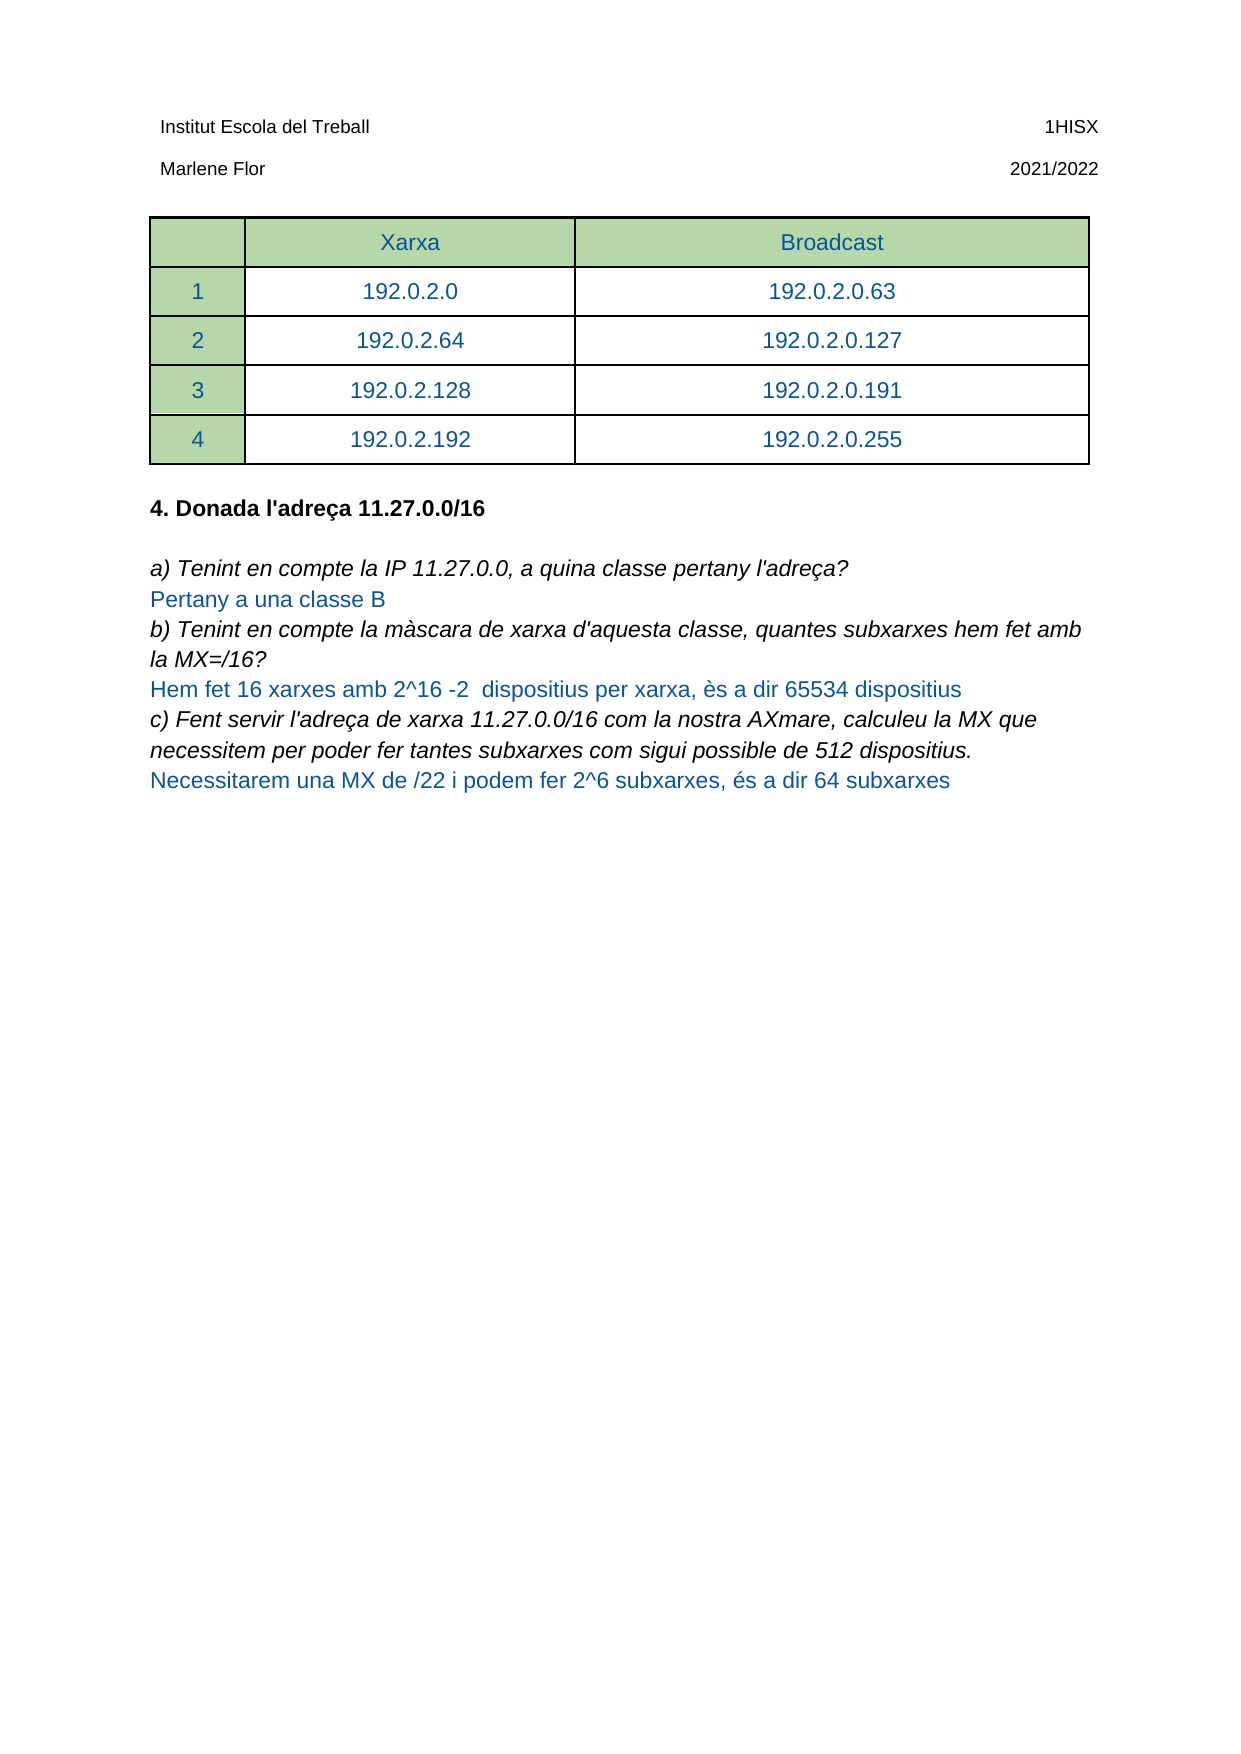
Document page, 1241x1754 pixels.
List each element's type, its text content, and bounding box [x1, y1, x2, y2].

table_cell 192.0.2.64 [246, 317, 574, 364]
text 4. Donada l'adreça 11.27.0.0/16 [150, 495, 1090, 521]
table_cell 3 [151, 366, 244, 413]
text a) Tenint en compte la IP 11.27.0.0, a quina classe pertany l'adreça? [150, 555, 1090, 582]
table_cell 192.0.2.0.63 [576, 268, 1088, 315]
text Pertany a una classe B [150, 586, 1090, 612]
table_cell 192.0.2.192 [246, 416, 574, 463]
text Hem fet 16 xarxes amb 2^16 -2 dispositius per xarxa, ès a dir 65534 dispositius [150, 676, 1090, 703]
table_cell 192.0.2.0 [246, 268, 574, 315]
table_header Xarxa [246, 219, 574, 266]
text b) Tenint en compte la màscara de xarxa d'aquesta classe, quantes subxarxes hem fet amb la MX=/16? [150, 616, 1090, 672]
table_cell 192.0.2.128 [246, 366, 574, 413]
table_cell 1 [151, 268, 244, 315]
table_cell 4 [151, 416, 244, 463]
table_cell 192.0.2.0.255 [576, 416, 1088, 463]
text c) Fent servir l'adreça de xarxa 11.27.0.0/16 com la nostra AXmare, calculeu la MX que necessitem per poder fer tantes subxarxes com sigui possible de 512 dispositius. [150, 706, 1090, 763]
text Necessitarem una MX de /22 i podem fer 2^6 subxarxes, és a dir 64 subxarxes [150, 767, 1090, 793]
table_cell 2 [151, 317, 244, 364]
table_cell 192.0.2.0.127 [576, 317, 1088, 364]
table_header [151, 219, 244, 266]
table_header Broadcast [576, 219, 1088, 266]
table_cell 192.0.2.0.191 [576, 366, 1088, 413]
